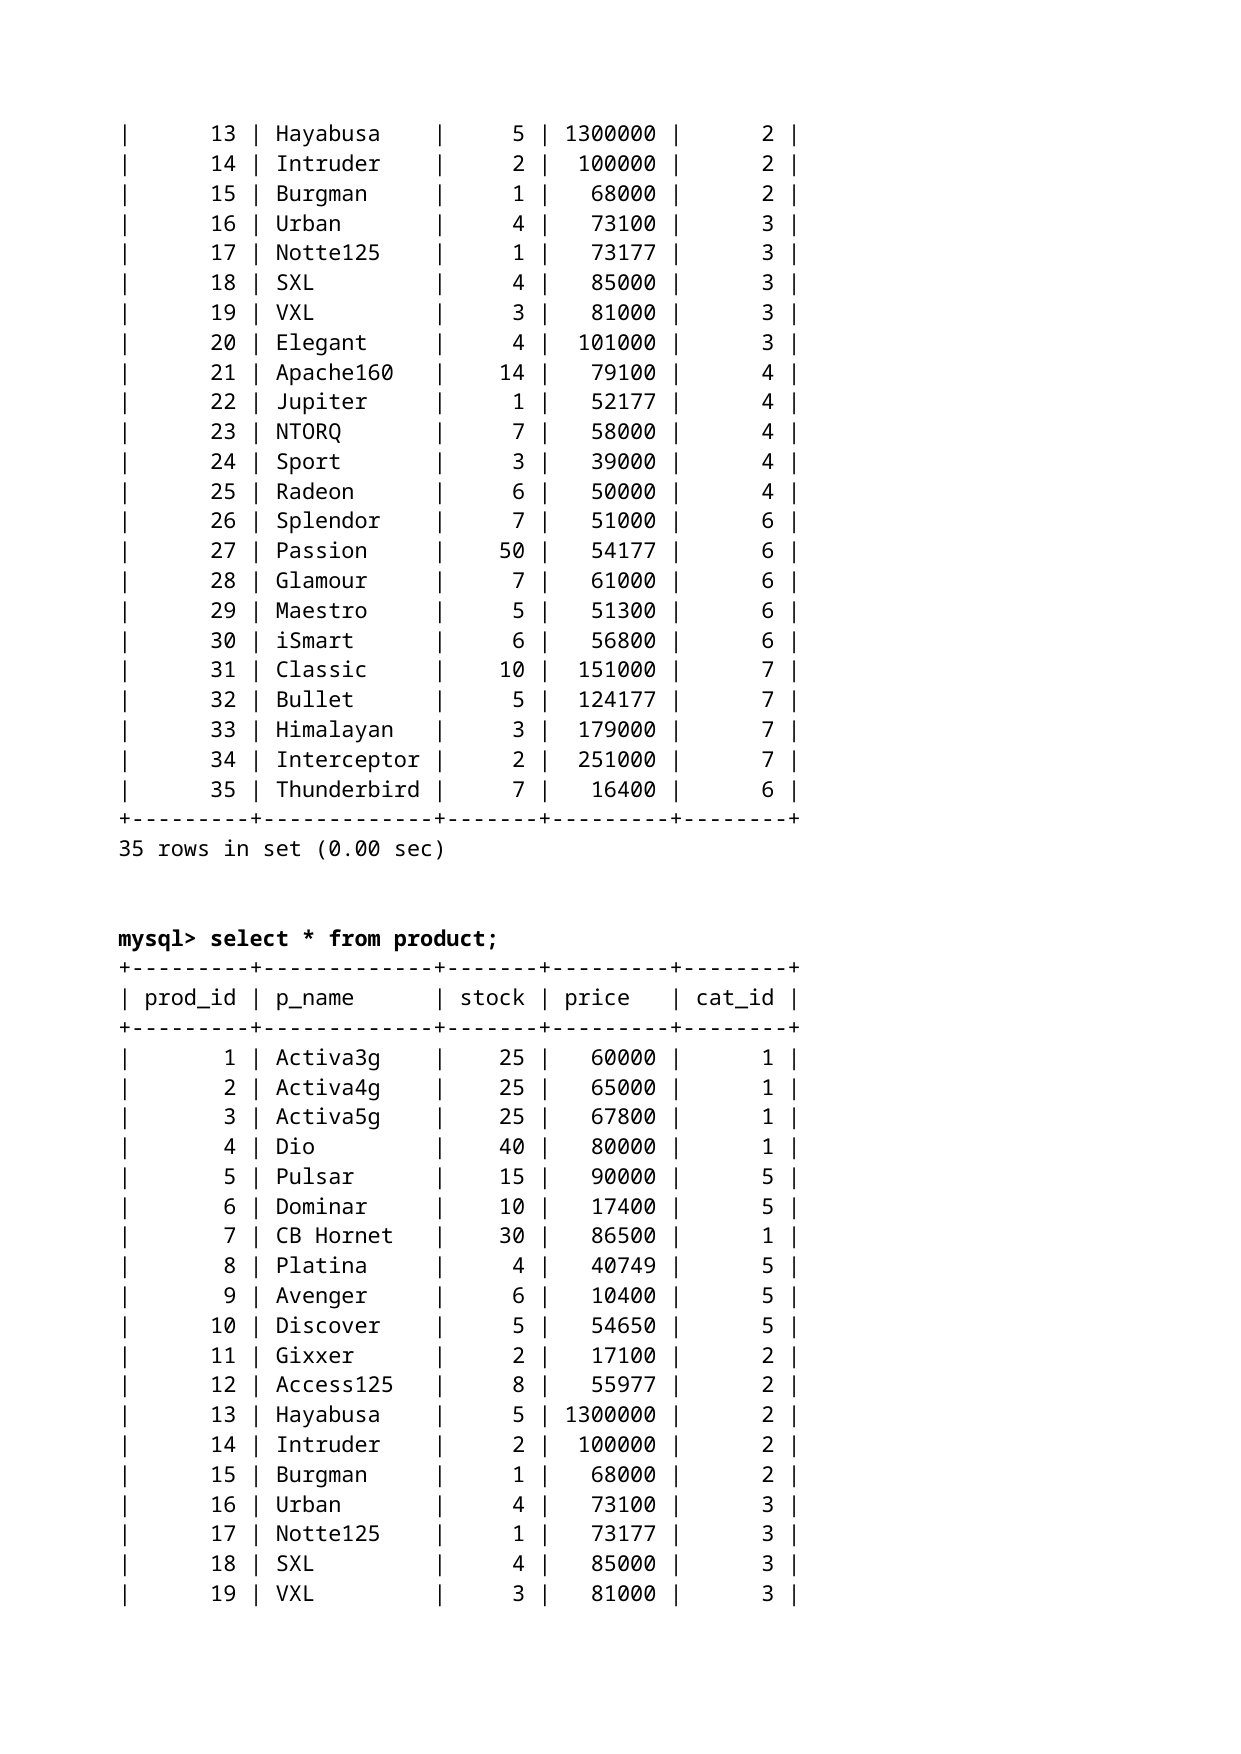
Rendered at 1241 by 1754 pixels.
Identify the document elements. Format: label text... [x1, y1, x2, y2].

text | 17 | Notte125 | 1 | 73177 | 3 | [118, 237, 1122, 267]
text | 18 | SXL | 4 | 85000 | 3 | [118, 1548, 1122, 1578]
text | 8 | Platina | 4 | 40749 | 5 | [118, 1250, 1122, 1280]
text | 35 | Thunderbird | 7 | 16400 | 6 | [118, 773, 1122, 803]
text | 23 | NTORQ | 7 | 58000 | 4 | [118, 416, 1122, 446]
text | 21 | Apache160 | 14 | 79100 | 4 | [118, 356, 1122, 386]
text | 29 | Maestro | 5 | 51300 | 6 | [118, 595, 1122, 624]
text | 17 | Notte125 | 1 | 73177 | 3 | [118, 1518, 1122, 1548]
text | 28 | Glamour | 7 | 61000 | 6 | [118, 565, 1122, 595]
text | 22 | Jupiter | 1 | 52177 | 4 | [118, 386, 1122, 416]
text | 15 | Burgman | 1 | 68000 | 2 | [118, 1459, 1122, 1488]
text | 6 | Dominar | 10 | 17400 | 5 | [118, 1191, 1122, 1220]
text | 15 | Burgman | 1 | 68000 | 2 | [118, 178, 1122, 207]
text | 33 | Himalayan | 3 | 179000 | 7 | [118, 714, 1122, 744]
text mysql> select * from product; [118, 922, 1122, 952]
text | prod_id | p_name | stock | price | cat_id | [118, 982, 1122, 1012]
text | 16 | Urban | 4 | 73100 | 3 | [118, 207, 1122, 237]
text | 2 | Activa4g | 25 | 65000 | 1 | [118, 1071, 1122, 1101]
text | 18 | SXL | 4 | 85000 | 3 | [118, 267, 1122, 297]
text | 27 | Passion | 50 | 54177 | 6 | [118, 535, 1122, 565]
text | 25 | Radeon | 6 | 50000 | 4 | [118, 476, 1122, 505]
text | 5 | Pulsar | 15 | 90000 | 5 | [118, 1161, 1122, 1191]
text | 13 | Hayabusa | 5 | 1300000 | 2 | [118, 118, 1122, 148]
text +---------+-------------+-------+---------+--------+ [118, 952, 1122, 982]
text | 14 | Intruder | 2 | 100000 | 2 | [118, 1429, 1122, 1459]
text | 12 | Access125 | 8 | 55977 | 2 | [118, 1369, 1122, 1399]
text | 14 | Intruder | 2 | 100000 | 2 | [118, 148, 1122, 178]
text 35 rows in set (0.00 sec) [118, 833, 1122, 863]
text | 13 | Hayabusa | 5 | 1300000 | 2 | [118, 1399, 1122, 1429]
text +---------+-------------+-------+---------+--------+ [118, 803, 1122, 833]
text | 20 | Elegant | 4 | 101000 | 3 | [118, 327, 1122, 356]
text | 11 | Gixxer | 2 | 17100 | 2 | [118, 1339, 1122, 1369]
text | 3 | Activa5g | 25 | 67800 | 1 | [118, 1101, 1122, 1131]
text | 24 | Sport | 3 | 39000 | 4 | [118, 446, 1122, 476]
text | 16 | Urban | 4 | 73100 | 3 | [118, 1488, 1122, 1518]
text | 9 | Avenger | 6 | 10400 | 5 | [118, 1280, 1122, 1310]
text | 7 | CB Hornet | 30 | 86500 | 1 | [118, 1220, 1122, 1250]
text | 30 | iSmart | 6 | 56800 | 6 | [118, 624, 1122, 654]
text | 4 | Dio | 40 | 80000 | 1 | [118, 1131, 1122, 1161]
text | 1 | Activa3g | 25 | 60000 | 1 | [118, 1042, 1122, 1071]
text | 34 | Interceptor | 2 | 251000 | 7 | [118, 744, 1122, 773]
text | 31 | Classic | 10 | 151000 | 7 | [118, 654, 1122, 684]
text | 19 | VXL | 3 | 81000 | 3 | [118, 1578, 1122, 1608]
text | 10 | Discover | 5 | 54650 | 5 | [118, 1310, 1122, 1339]
text | 19 | VXL | 3 | 81000 | 3 | [118, 297, 1122, 327]
text | 32 | Bullet | 5 | 124177 | 7 | [118, 684, 1122, 714]
text +---------+-------------+-------+---------+--------+ [118, 1012, 1122, 1042]
text | 26 | Splendor | 7 | 51000 | 6 | [118, 505, 1122, 535]
